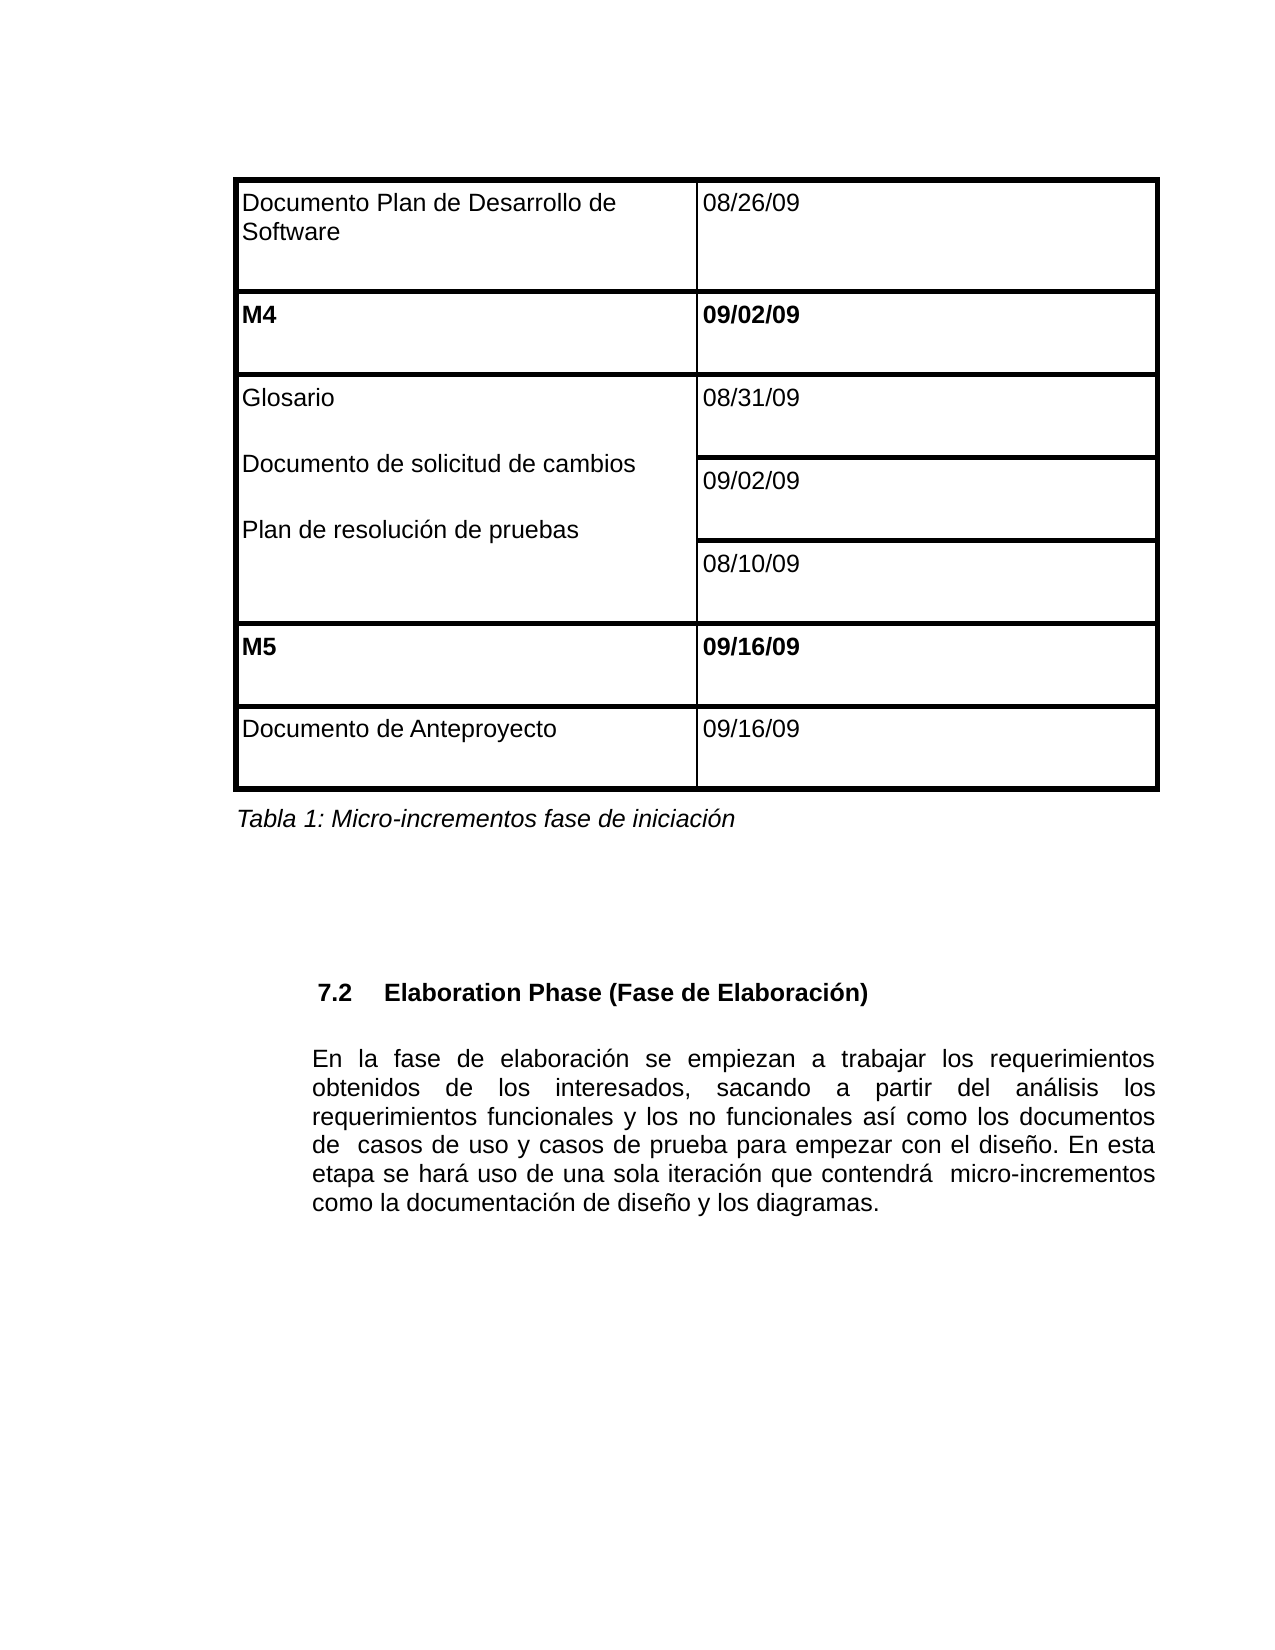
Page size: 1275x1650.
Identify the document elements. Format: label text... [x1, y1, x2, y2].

table_cell 31/08/09 [698, 377, 1155, 455]
text Tabla 1: Micro-incrementos fase de iniciación [236, 804, 1157, 833]
list Elaboration Phase (Fase de Elaboración) [310, 978, 1157, 1007]
table_cell 10/08/09 [698, 543, 1155, 621]
table_cell M4 [239, 294, 696, 372]
table_cell 16/09/09 [698, 709, 1155, 786]
table_cell Documento de Anteproyecto [239, 709, 696, 786]
table_cell Glosario Documento de solicitud de cambios Plan de resolución de pruebas [239, 377, 696, 621]
table_cell Documento Plan de Desarrollo de Software [239, 183, 696, 289]
table_cell 16/09/09 [698, 626, 1155, 703]
list En la fase de elaboración se empiezan a trabajar los requerimientos obtenidos de los interesados, sacando a partir del análisis los requerimientos funcionales y los no funcionales así como los documentos de casos de uso y casos de prueba para empezar con el diseño. En esta etapa se hará uso de una sola iteración que contendrá micro-incrementos como la documentación de diseño y los diagramas. [312, 1044, 1157, 1217]
table_cell 02/09/09 [698, 460, 1155, 538]
table_cell 26/08/09 [698, 183, 1155, 289]
table_cell M5 [239, 626, 696, 703]
table_cell 02/09/09 [698, 294, 1155, 372]
